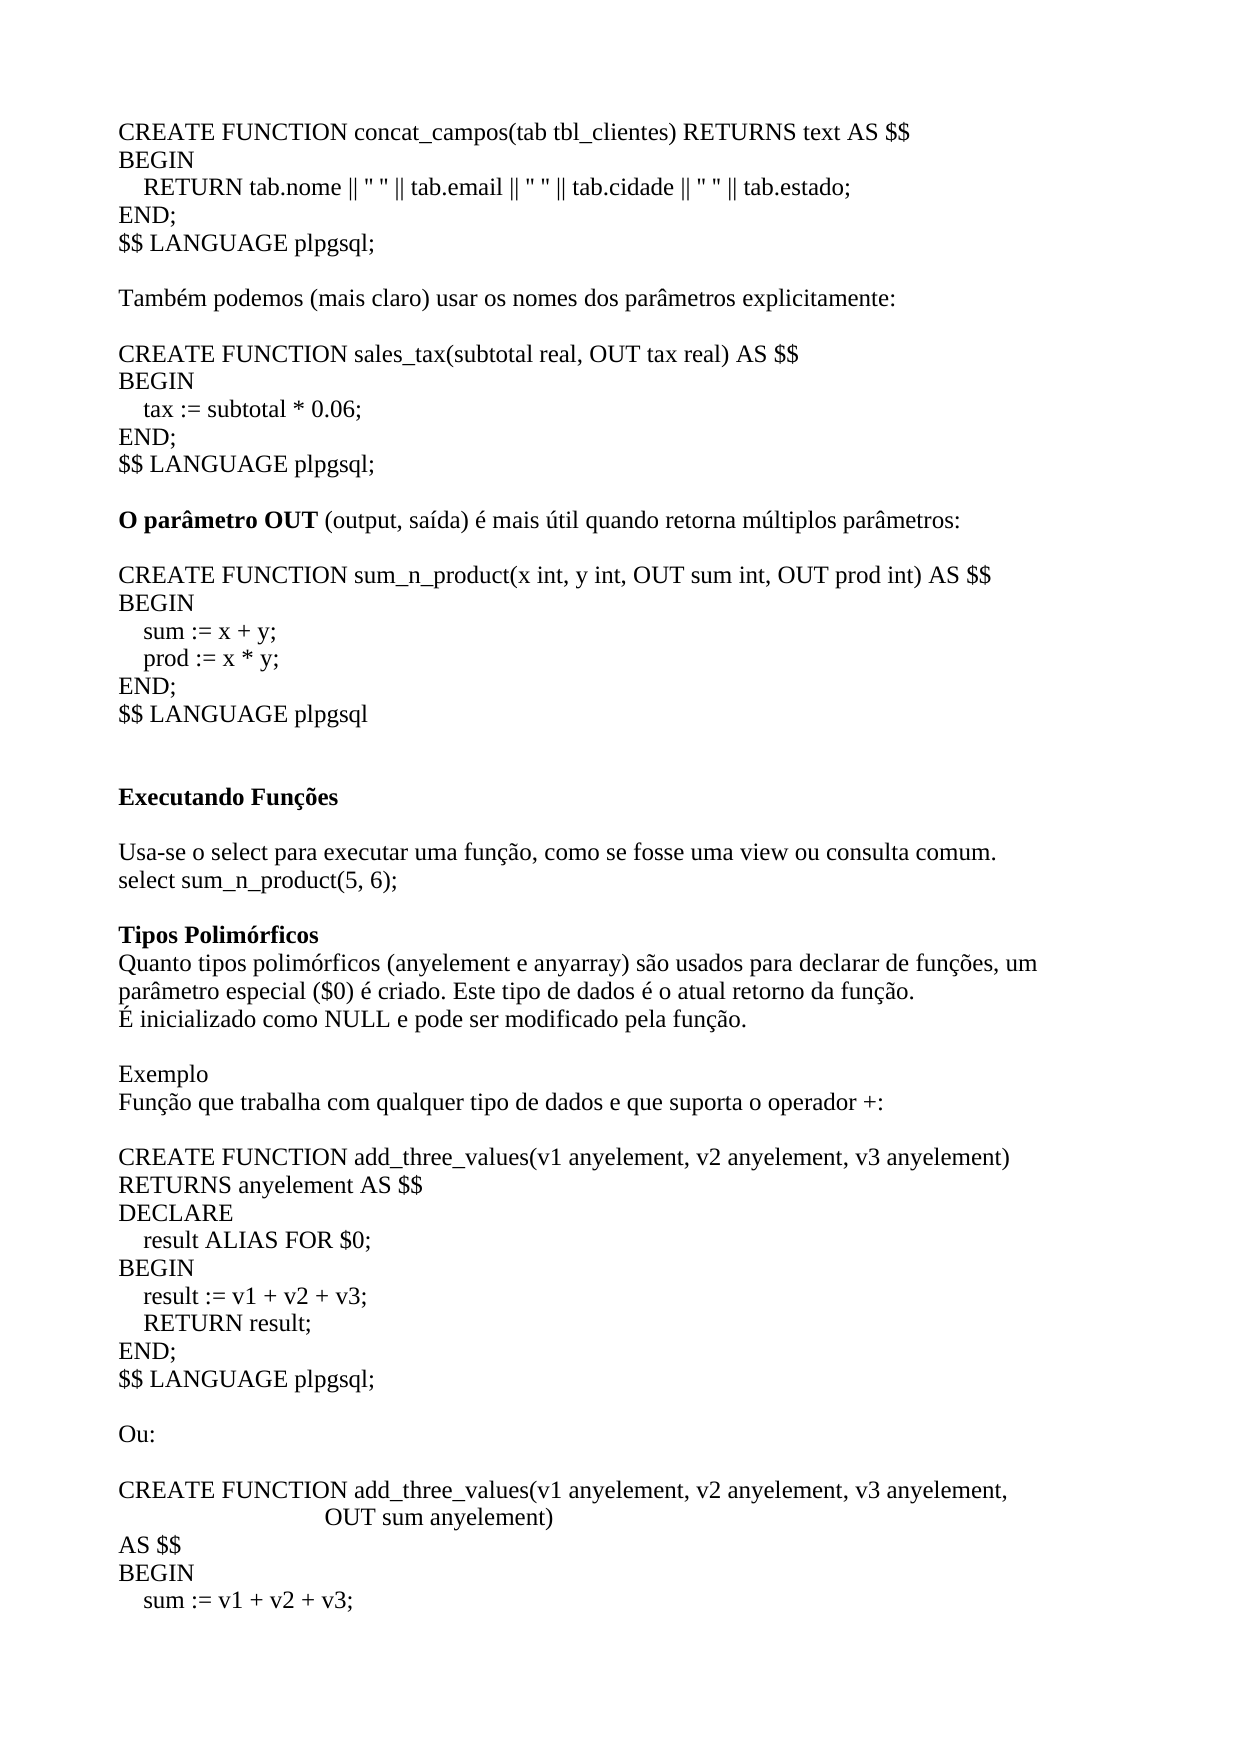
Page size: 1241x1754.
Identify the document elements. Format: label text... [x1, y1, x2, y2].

text sum := v1 + v2 + v3; [118, 1587, 1122, 1614]
text result ALIAS FOR $0; [118, 1226, 1122, 1254]
text $$ LANGUAGE plpgsql [118, 700, 1122, 728]
text BEGIN [118, 589, 1122, 617]
text RETURN result; [118, 1309, 1122, 1337]
text Também podemos (mais claro) usar os nomes dos parâmetros explicitamente: [118, 284, 1122, 312]
text result := v1 + v2 + v3; [118, 1282, 1122, 1309]
text RETURN tab.nome || '' '' || tab.email || '' '' || tab.cidade || '' '' || tab.estado; [118, 173, 1122, 201]
text tax := subtotal * 0.06; [118, 395, 1122, 423]
text END; [118, 423, 1122, 451]
text prod := x * y; [118, 644, 1122, 672]
text BEGIN [118, 146, 1122, 173]
text BEGIN [118, 1254, 1122, 1282]
text Tipos Polimórficos [118, 922, 1122, 949]
text END; [118, 672, 1122, 700]
text O parâmetro OUT (output, saída) é mais útil quando retorna múltiplos parâmetros: [118, 506, 1122, 534]
text Ou: [118, 1420, 1122, 1448]
text CREATE FUNCTION add_three_values(v1 anyelement, v2 anyelement, v3 anyelement) [118, 1143, 1122, 1171]
text DECLARE [118, 1199, 1122, 1226]
text $$ LANGUAGE plpgsql; [118, 1365, 1122, 1393]
text OUT sum anyelement) [118, 1503, 1122, 1531]
text CREATE FUNCTION concat_campos(tab tbl_clientes) RETURNS text AS $$ [118, 118, 1122, 146]
text Exemplo [118, 1060, 1122, 1088]
text Função que trabalha com qualquer tipo de dados e que suporta o operador +: [118, 1088, 1122, 1116]
text Executando Funções [118, 783, 1122, 811]
text $$ LANGUAGE plpgsql; [118, 451, 1122, 478]
text CREATE FUNCTION add_three_values(v1 anyelement, v2 anyelement, v3 anyelement, [118, 1476, 1122, 1503]
text CREATE FUNCTION sum_n_product(x int, y int, OUT sum int, OUT prod int) AS $$ [118, 561, 1122, 589]
text É inicializado como NULL e pode ser modificado pela função. [118, 1005, 1122, 1032]
text RETURNS anyelement AS $$ [118, 1171, 1122, 1199]
text Usa-se o select para executar uma função, como se fosse uma view ou consulta comum. [118, 838, 1122, 866]
text AS $$ [118, 1531, 1122, 1559]
text select sum_n_product(5, 6); [118, 866, 1122, 894]
text $$ LANGUAGE plpgsql; [118, 229, 1122, 257]
text BEGIN [118, 1559, 1122, 1587]
text END; [118, 201, 1122, 229]
text CREATE FUNCTION sales_tax(subtotal real, OUT tax real) AS $$ [118, 340, 1122, 367]
text END; [118, 1337, 1122, 1365]
text sum := x + y; [118, 617, 1122, 644]
text BEGIN [118, 367, 1122, 395]
text Quanto tipos polimórficos (anyelement e anyarray) são usados para declarar de funções, um parâmetro especial ($0) é criado. Este tipo de dados é o atual retorno da função. [118, 949, 1122, 1005]
